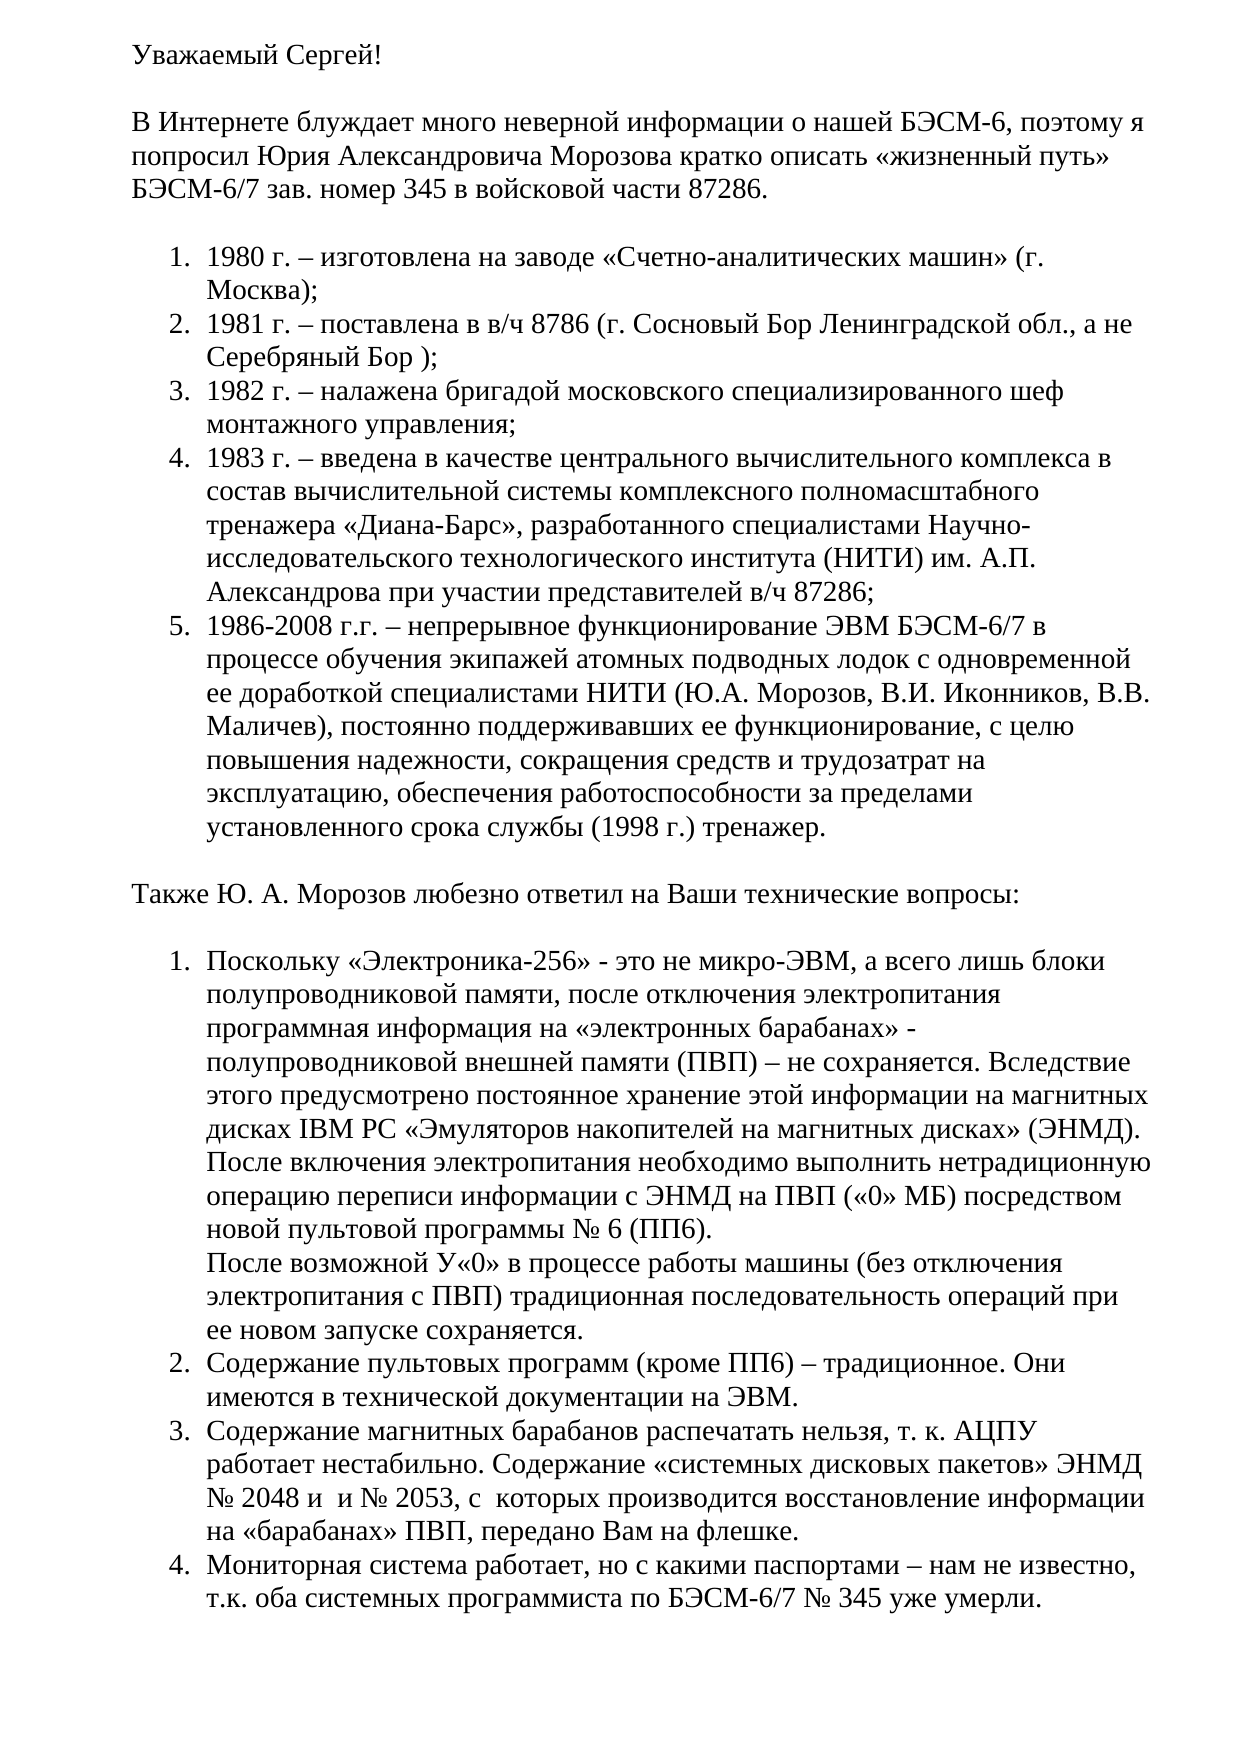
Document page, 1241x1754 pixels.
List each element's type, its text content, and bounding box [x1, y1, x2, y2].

list 1983 г. – введена в качестве центрального вычислительного комплекса в состав вычислительной системы комплексного полномасштабного тренажера «Диана-Барс», разработанного специалистами Научно-исследовательского технологического института (НИТИ) им. А.П. Александрова при участии представителей в/ч 87286; [169, 440, 1152, 608]
list 1982 г. – налажена бригадой московского специализированного шеф монтажного управления; [169, 373, 1152, 440]
text Также Ю. А. Морозов любезно ответил на Ваши технические вопросы: [131, 876, 1152, 909]
text Уважаемый Сергей! [131, 37, 1152, 71]
list 1981 г. – поставлена в в/ч 8786 (г. Сосновый Бор Ленинградской обл., а не Серебряный Бор ); [169, 306, 1152, 373]
list Поскольку «Электроника-256» - это не микро-ЭВМ, а всего лишь блоки полупроводниковой памяти, после отключения электропитания программная информация на «электронных барабанах» - полупроводниковой внешней памяти (ПВП) – не сохраняется. Вследствие этого предусмотрено постоянное хранение этой информации на магнитных дисках IBM PC «Эмуляторов накопителей на магнитных дисках» (ЭНМД). После включения электропитания необходимо выполнить нетрадиционную операцию переписи информации с ЭНМД на ПВП («0» МБ) посредством новой пультовой программы № 6 (ПП6). После возможной У«0» в процессе работы машины (без отключения электропитания с ПВП) традиционная последовательность операций при ее новом запуске сохраняется. [169, 943, 1152, 1346]
list 1986-2008 г.г. – непрерывное функционирование ЭВМ БЭСМ-6/7 в процессе обучения экипажей атомных подводных лодок с одновременной ее доработкой специалистами НИТИ (Ю.А. Морозов, В.И. Иконников, В.В. Маличев), постоянно поддерживавших ее функционирование, с целю повышения надежности, сокращения средств и трудозатрат на эксплуатацию, обеспечения работоспособности за пределами установленного срока службы (1998 г.) тренажер. [169, 608, 1152, 842]
text В Интернете блуждает много неверной информации о нашей БЭСМ-6, поэтому я попросил Юрия Александровича Морозова кратко описать «жизненный путь» БЭСМ-6/7 зав. номер 345 в войсковой части 87286. [131, 104, 1152, 205]
list 1980 г. – изготовлена на заводе «Счетно-аналитических машин» (г. Москва); [169, 239, 1152, 306]
list Мониторная система работает, но с какими паспортами – нам не известно, т.к. оба системных программиста по БЭСМ-6/7 № 345 уже умерли. [169, 1547, 1152, 1614]
list Содержание магнитных барабанов распечатать нельзя, т. к. АЦПУ работает нестабильно. Содержание «системных дисковых пакетов» ЭНМД № 2048 и и № 2053, с которых производится восстановление информации на «барабанах» ПВП, передано Вам на флешке. [169, 1413, 1152, 1547]
list Содержание пультовых программ (кроме ПП6) – традиционное. Они имеются в технической документации на ЭВМ. [169, 1346, 1152, 1413]
